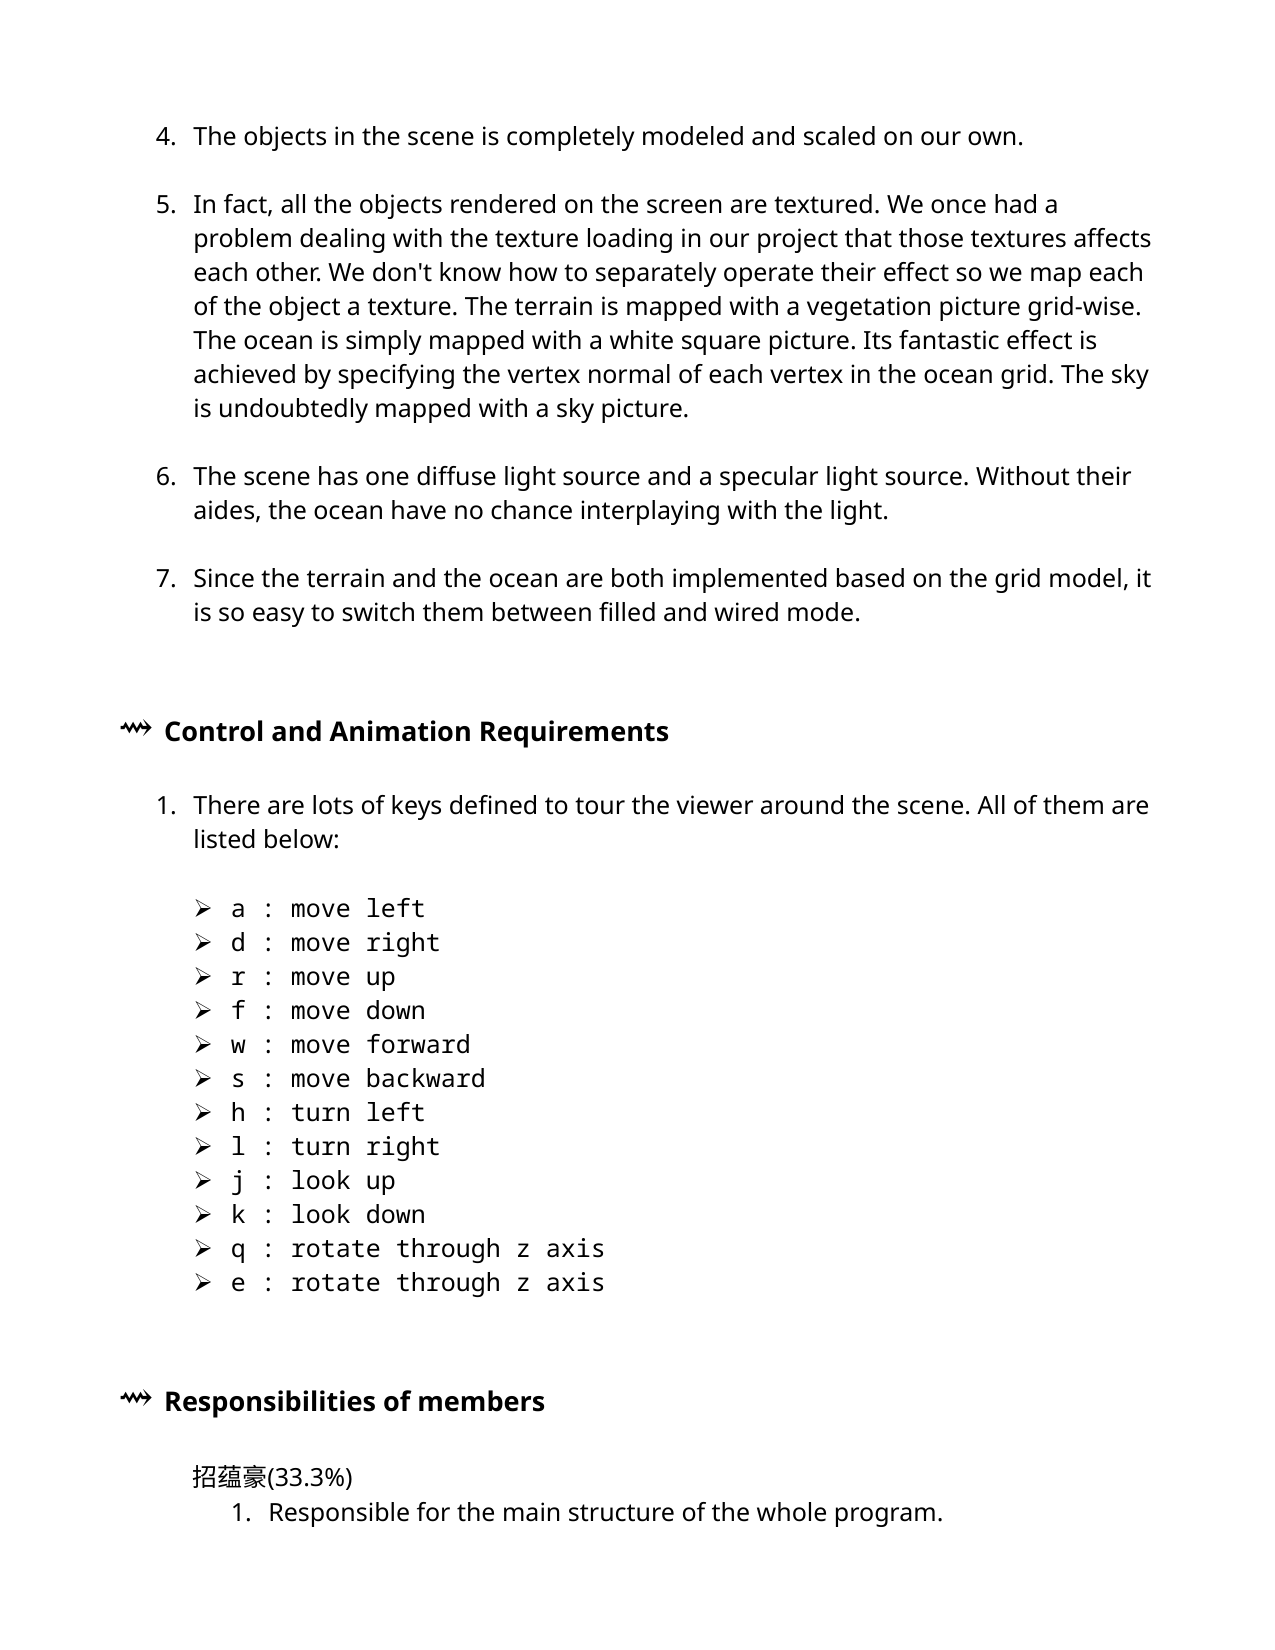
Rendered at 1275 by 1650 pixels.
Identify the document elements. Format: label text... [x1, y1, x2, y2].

list j : look up [193, 1163, 1157, 1197]
text ⇝ Control and Animation Requirements [118, 697, 1157, 754]
list Since the terrain and the ocean are both implemented based on the grid model, it is so easy to switch them between filled and wired mode. [156, 561, 1157, 629]
list s : move backward [193, 1061, 1157, 1094]
list l : turn right [193, 1129, 1157, 1163]
text 招蕴豪(33.3%) [118, 1458, 1157, 1494]
text ⇝ Responsibilities of members [118, 1367, 1157, 1424]
list There are lots of keys defined to tour the viewer around the scene. All of them are listed below: [156, 788, 1157, 856]
list The objects in the scene is completely modeled and scaled on our own. [156, 118, 1157, 152]
list h : turn left [193, 1094, 1157, 1129]
list e : rotate through z axis [193, 1265, 1157, 1299]
list d : move right [193, 924, 1157, 958]
list k : look down [193, 1197, 1157, 1231]
list Responsible for the main structure of the whole program. [231, 1494, 1157, 1528]
list a : move left [193, 890, 1157, 924]
list The scene has one diffuse light source and a specular light source. Without their aides, the ocean have no chance interplaying with the light. [156, 459, 1157, 527]
list q : rotate through z axis [193, 1231, 1157, 1265]
list f : move down [193, 992, 1157, 1026]
list w : move forward [193, 1026, 1157, 1061]
list r : move up [193, 958, 1157, 992]
list In fact, all the objects rendered on the screen are textured. We once had a problem dealing with the texture loading in our project that those textures affects each other. We don't know how to separately operate their effect so we map each of the object a texture. The terrain is mapped with a vegetation picture grid-wise. The ocean is simply mapped with a white square picture. Its fantastic effect is achieved by specifying the vertex normal of each vertex in the ocean grid. The sky is undoubtedly mapped with a sky picture. [156, 186, 1157, 425]
